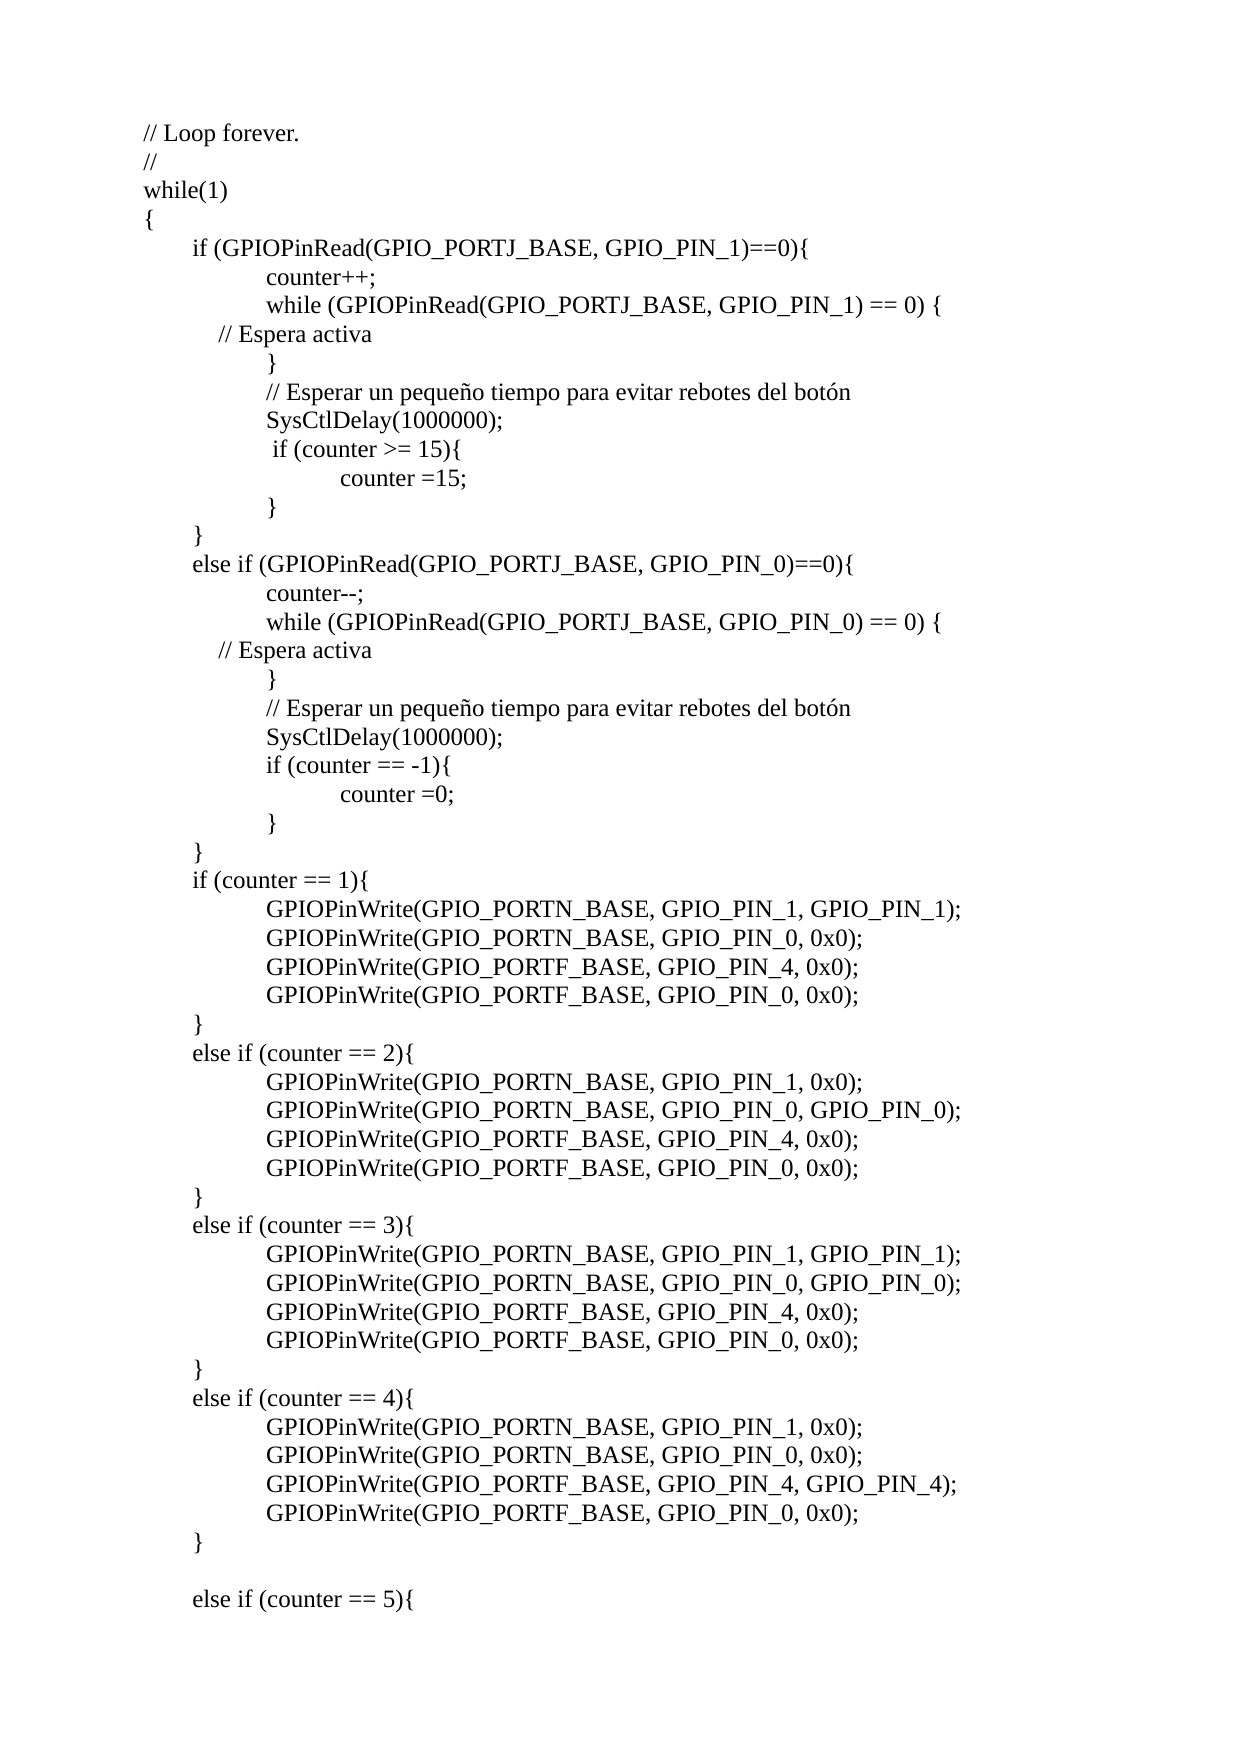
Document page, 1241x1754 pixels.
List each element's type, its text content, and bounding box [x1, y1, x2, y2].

text GPIOPinWrite(GPIO_PORTN_BASE, GPIO_PIN_1, GPIO_PIN_1); [118, 894, 1122, 923]
text // Espera activa [118, 636, 1122, 664]
text SysCtlDelay(1000000); [118, 722, 1122, 751]
text GPIOPinWrite(GPIO_PORTN_BASE, GPIO_PIN_0, 0x0); [118, 1441, 1122, 1469]
text } [118, 808, 1122, 837]
text counter =0; [118, 779, 1122, 808]
text while(1) [118, 176, 1122, 204]
text GPIOPinWrite(GPIO_PORTN_BASE, GPIO_PIN_1, GPIO_PIN_1); [118, 1239, 1122, 1268]
text } [118, 664, 1122, 693]
text GPIOPinWrite(GPIO_PORTF_BASE, GPIO_PIN_0, 0x0); [118, 1498, 1122, 1527]
text else if (counter == 5){ [118, 1584, 1122, 1613]
text } [118, 348, 1122, 377]
text GPIOPinWrite(GPIO_PORTN_BASE, GPIO_PIN_1, 0x0); [118, 1067, 1122, 1096]
text GPIOPinWrite(GPIO_PORTF_BASE, GPIO_PIN_4, GPIO_PIN_4); [118, 1469, 1122, 1498]
text else if (counter == 4){ [118, 1383, 1122, 1412]
text // Esperar un pequeño tiempo para evitar rebotes del botón [118, 377, 1122, 406]
text counter =15; [118, 463, 1122, 492]
text GPIOPinWrite(GPIO_PORTF_BASE, GPIO_PIN_0, 0x0); [118, 1326, 1122, 1354]
text { [118, 204, 1122, 233]
text else if (counter == 3){ [118, 1211, 1122, 1239]
text } [118, 1182, 1122, 1211]
text GPIOPinWrite(GPIO_PORTN_BASE, GPIO_PIN_1, 0x0); [118, 1412, 1122, 1441]
text } [118, 492, 1122, 521]
text // Loop forever. [118, 118, 1122, 147]
text } [118, 1527, 1122, 1556]
text } [118, 1009, 1122, 1038]
text counter--; [118, 578, 1122, 607]
text } [118, 1354, 1122, 1383]
text GPIOPinWrite(GPIO_PORTF_BASE, GPIO_PIN_0, 0x0); [118, 981, 1122, 1009]
text else if (counter == 2){ [118, 1038, 1122, 1067]
text while (GPIOPinRead(GPIO_PORTJ_BASE, GPIO_PIN_0) == 0) { [118, 607, 1122, 636]
text GPIOPinWrite(GPIO_PORTF_BASE, GPIO_PIN_4, 0x0); [118, 952, 1122, 981]
text } [118, 521, 1122, 549]
text if (counter == -1){ [118, 751, 1122, 779]
text if (counter == 1){ [118, 866, 1122, 894]
text while (GPIOPinRead(GPIO_PORTJ_BASE, GPIO_PIN_1) == 0) { [118, 291, 1122, 319]
text // [118, 147, 1122, 176]
text // Espera activa [118, 319, 1122, 348]
text GPIOPinWrite(GPIO_PORTN_BASE, GPIO_PIN_0, 0x0); [118, 923, 1122, 952]
text // Esperar un pequeño tiempo para evitar rebotes del botón [118, 693, 1122, 722]
text if (counter >= 15){ [118, 434, 1122, 463]
text GPIOPinWrite(GPIO_PORTF_BASE, GPIO_PIN_4, 0x0); [118, 1297, 1122, 1326]
text GPIOPinWrite(GPIO_PORTF_BASE, GPIO_PIN_4, 0x0); [118, 1124, 1122, 1153]
text GPIOPinWrite(GPIO_PORTN_BASE, GPIO_PIN_0, GPIO_PIN_0); [118, 1096, 1122, 1124]
text } [118, 837, 1122, 866]
text else if (GPIOPinRead(GPIO_PORTJ_BASE, GPIO_PIN_0)==0){ [118, 549, 1122, 578]
text GPIOPinWrite(GPIO_PORTF_BASE, GPIO_PIN_0, 0x0); [118, 1153, 1122, 1182]
text counter++; [118, 262, 1122, 291]
text SysCtlDelay(1000000); [118, 406, 1122, 434]
text GPIOPinWrite(GPIO_PORTN_BASE, GPIO_PIN_0, GPIO_PIN_0); [118, 1268, 1122, 1297]
text if (GPIOPinRead(GPIO_PORTJ_BASE, GPIO_PIN_1)==0){ [118, 233, 1122, 262]
